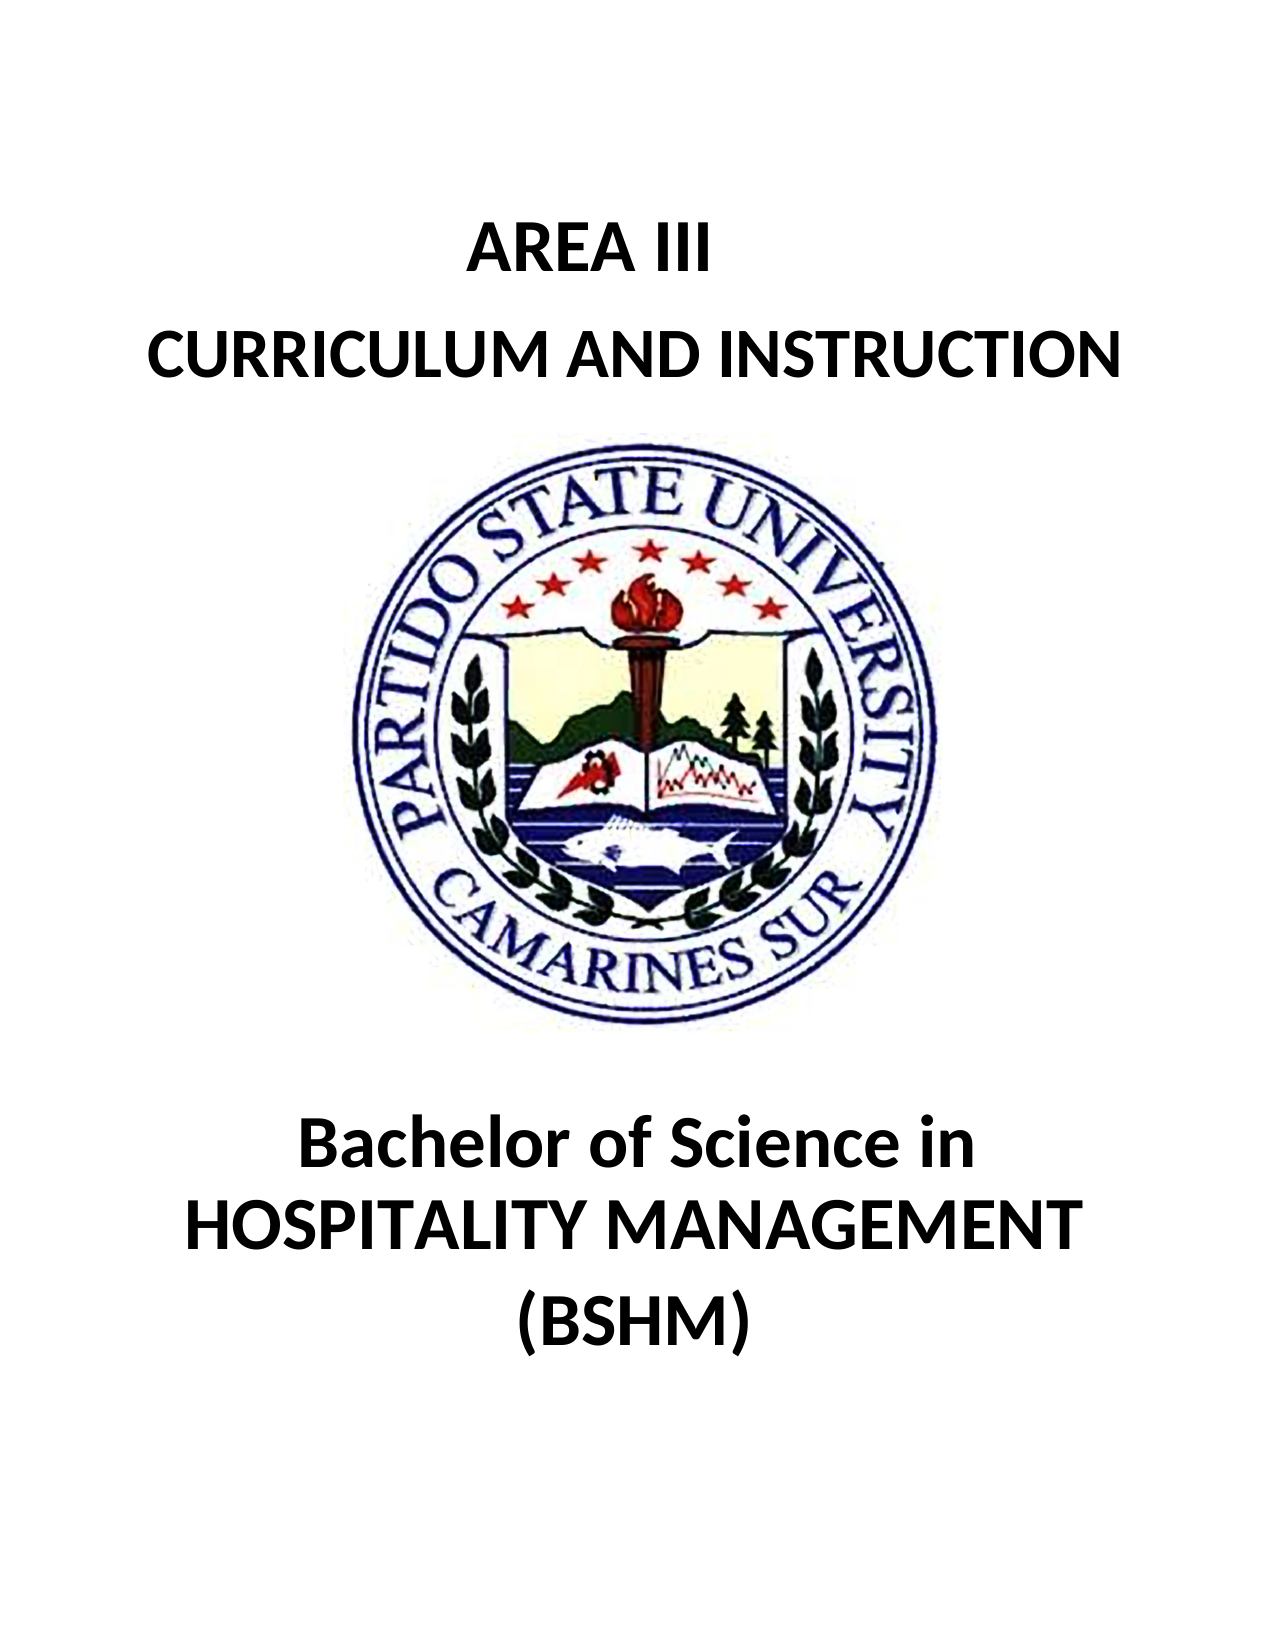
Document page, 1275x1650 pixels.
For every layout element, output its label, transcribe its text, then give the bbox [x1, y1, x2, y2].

text CURRICULUM AND INSTRUCTION [10, 309, 1260, 395]
text AREA III [0, 198, 1215, 290]
text (BSHM) [9, 1273, 1259, 1364]
picture [343, 433, 944, 1034]
text Bachelor of Science in [12, 1094, 1263, 1186]
text HOSPITALITY MANAGEMENT [9, 1177, 1259, 1268]
